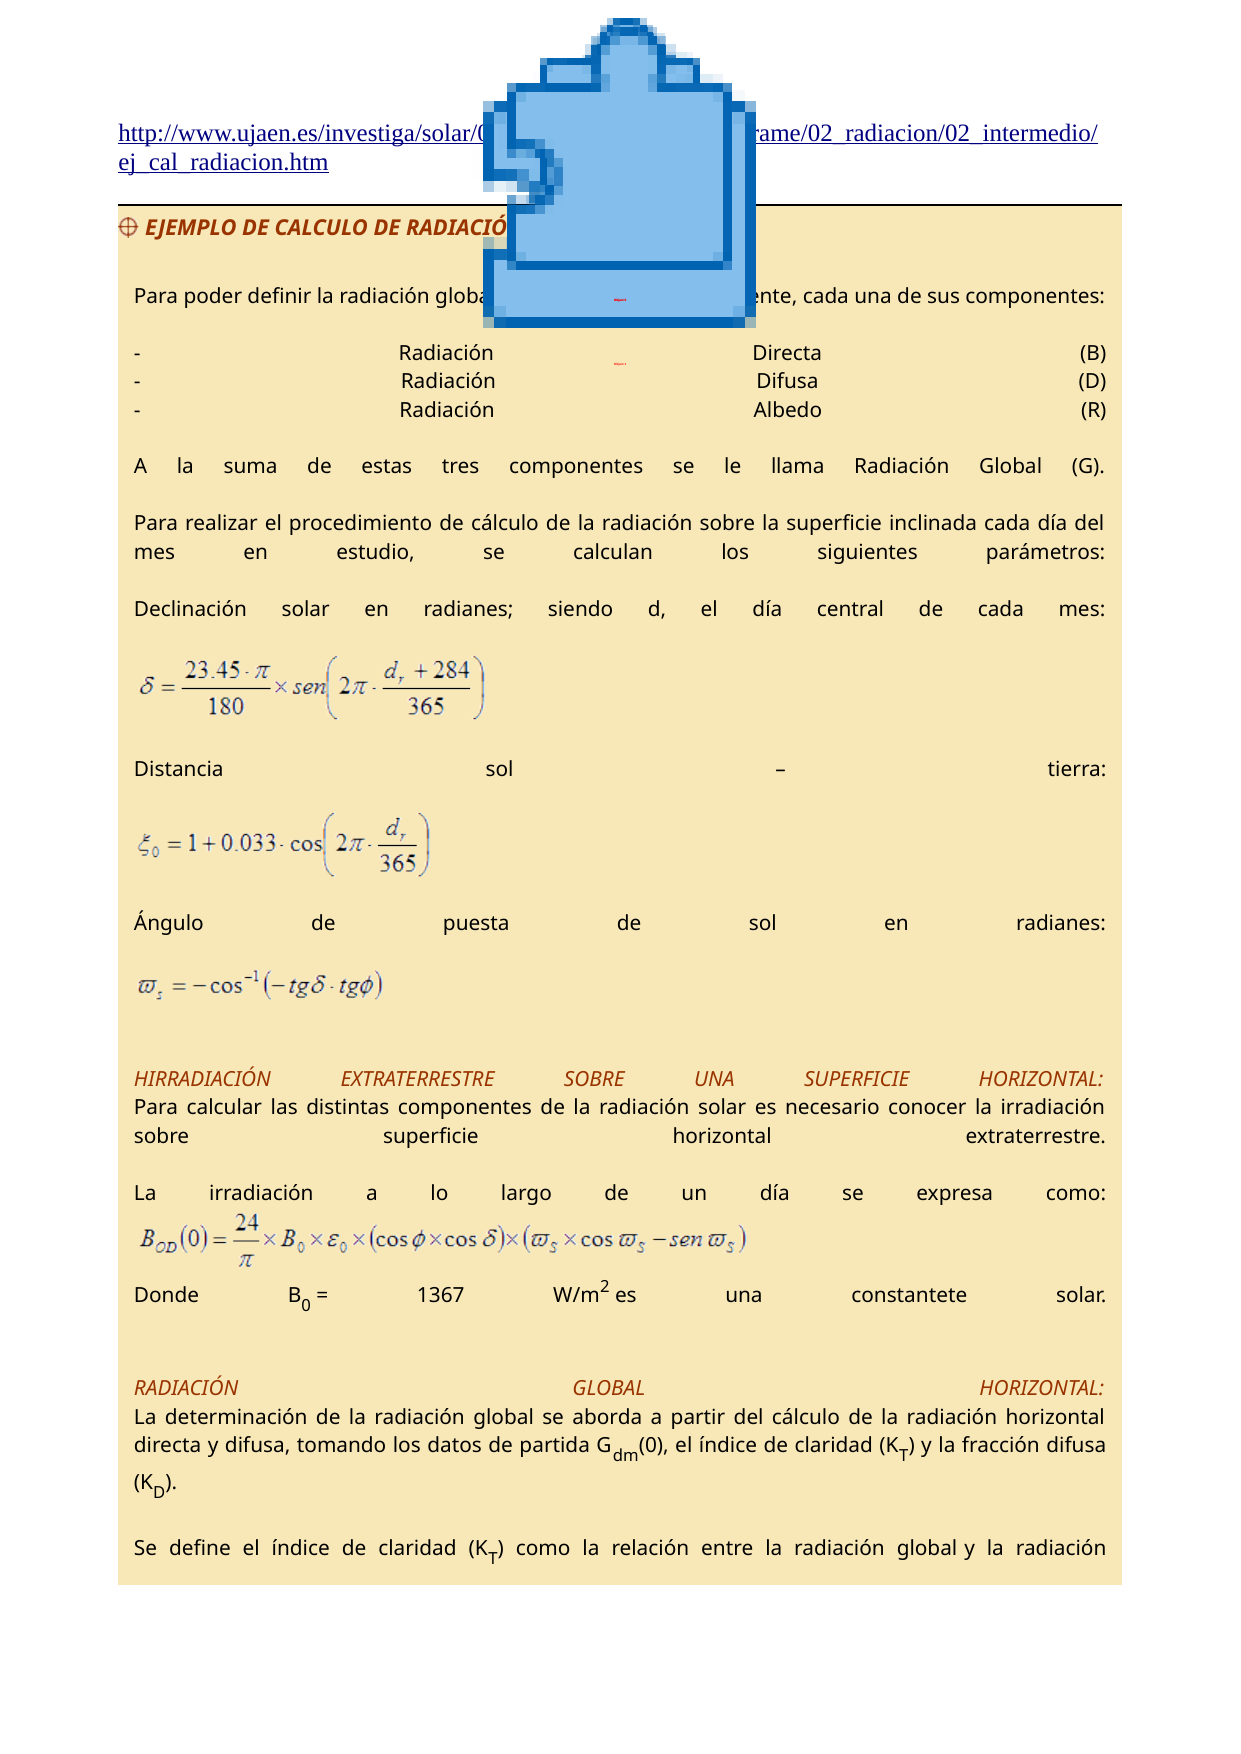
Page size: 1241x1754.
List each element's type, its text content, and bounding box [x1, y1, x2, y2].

text http://www.ujaen.es/investiga/solar/07cursosolar/home_main_frame/02_radiacion/02_intermedio/ej_cal_radiacion.htm [118, 144, 483, 176]
picture [133, 965, 386, 1008]
table_header EJEMPLO DE CALCULO DE RADIACIÓN [756, 206, 1122, 265]
picture [133, 811, 433, 880]
table_header Para poder definir la radiación global hay que conocer previamente, cada una de sus componentes: - Radiación Directa (B) - Radiación Difusa (D) - Radiación Albedo (R) A la suma de estas tres componentes se le llama Radiación Global (G). Para realizar el procedimiento de cálculo de la radiación sobre la superficie inclinada cada día del mes en estudio, se calculan los siguientes parámetros: Declinación solar en radianes; siendo d, el día central de cada mes: Distancia sol – tierra: Ángulo de puesta de sol en radianes: HIRRADIACIÓN EXTRATERRESTRE SOBRE UNA SUPERFICIE HORIZONTAL: Para calcular las distintas componentes de la radiación solar es necesario conocer la irradiación sobre superficie horizontal extraterrestre. La irradiación a lo largo de un día se expresa como: Donde B0 = 1367 W/m2 es una constantete solar. RADIACIÓN GLOBAL HORIZONTAL: La determinación de la radiación global se aborda a partir del cálculo de la radiación horizontal directa y difusa, tomando los datos de partida Gdm(0), el índice de claridad (KT) y la fracción difusa (KD). Se define el índice de claridad (KT) como la relación entre la radiación global y la radiación extraterrestre: Por otra parte Page propuso, para valores diarios medios mensuales la relación entre la fracción difusa de la radiación sobre superficie inclinada y el índice de claridad: La correlación entre la irradiancia horizontal (Gd(0)) y la fracción difusa (Kd(0)), se expresa: IRRADIANCIA HORARIA A PARTIR DE LA RADIACIÓN DIARIA: A partir de los valores diarios medios de radiación directa y difusa, se pueden obtener valores horarios medios de radiación directa y difusa, gracias a unos factores de conversión puestos de manifiesto por Lui y Jordan. Estos factores se expresan de la siguiente forma: Siendo T la longitud del día, y dado que los datos son tomados en intervalos de diez minutos, T =144) Los motivos por los que se ha elegido una escala temporal de diez minutos son que dicha escala genera un buen compromiso entre resolución y tiempo de cálculo y que coincide con el período de almacenamiento recomendado por el JRC de los parámetros registrados en la monitorización analítica de los SFCR. A su vez las componentes de la radiación global y difusa se expresan: RADIACIÓN SOBRE SUPERFICIE ARBRITARIAMENTE ORIENTADA: Dado que la mayoría de los receptores solares trabajan con cierta inclinación, es necesario abordar los cálculos de las diferentes componentes de la irradiación horaria sobre superficie inclinada. Conociendo las componentes de la radiación solar sobre superficie horizontal, se pueden calcular las componentes de la radiación sobre superficie inclinada. Para ello se ha de tratar por separado cada una de sus componentes, la irradiancia Directa B(b,a), la Difusa D(b,a) y la de Albedo R(b,a). A partir de estas componentes sólo hay que sumarlas para obtener la irradiancia global G(b,a). La irradiancia directa se calcula a partir de la irradiancia directa sobre superficie horizontal. siendo: : la distancia cenital o ángulo formado por la normal a la superficie y el radiovector Sol – Tierra en ese punto (radianes) y : el ángulo de incidencia solar o ángulo normal a la superficie y el radiovector Sol – Tierra en ese punto (radianes). La irradiancia difusa sobre superficie inclinada está relacionada con la distribución de la radiancia sobre la esfera celeste. Otros factores que influyen son la latitud del lugar (f), los ángulos de acimut (a) e inclinación de la superficie, así como la existencia de nubes en el cielo. Este tipo de radiación es muy variable por lo que para su cálculo exacto sobre superficie inclinada, es necesario el conocimiento previo de la distribución de la irradiancia del cielo. El modelo utilizado para aproximar el cálculo es el siguiente: La irradiancia de Albedo, tiene una contribución muy pequeña y se puede calcular por la fórmula: considerando la reflectividad del suelo es r = 0,2 Apartir de estas tres componentes la radiación global se define como: EFECTOS DEL ANGULO DE INCIDENCIA: La transmitancia de los materiales depende del ángulo de incidencia de la radiación, por lo que la eficiencia de éstos se ve afectada por la posición relativa de su superficie con respecto del Sol. A cada ángulo de incidencia se asocia una cierta pérdida por reflexión. También, la suciedad y la baja eficiencia de los módulos con bajas irradiancias son causas de la reducción de la irradiancia directa y difusa que incide sobre el módulo fotovoltaico, debido a las pérdidas por Fresnel. Esta reducción viene cuantificado por el factor de transmitancia definido: Y el coeficiente de anisotropía que se define como: Así las componentes de la radiación se ven modificadas de la manera siguiente: Para finalizar decir que el valor 0,856 cuantifica las pérdidas por suciedad y baja eficiencia en la irradiancia difusa y de albedo. [118, 265, 1122, 1585]
picture [133, 650, 490, 726]
table_header EJEMPLO DE CALCULO DE RADIACIÓN [118, 206, 507, 265]
picture [133, 1206, 756, 1275]
text http://www.ujaen.es/investiga/solar/07cursosolar/home_main_frame/02_radiacion/02_intermedio/ej_cal_radiacion.htm [118, 118, 483, 143]
picture [118, 217, 139, 238]
text http://www.ujaen.es/investiga/solar/07cursosolar/home_main_frame/02_radiacion/02_intermedio/ej_cal_radiacion.htm [756, 118, 1122, 176]
